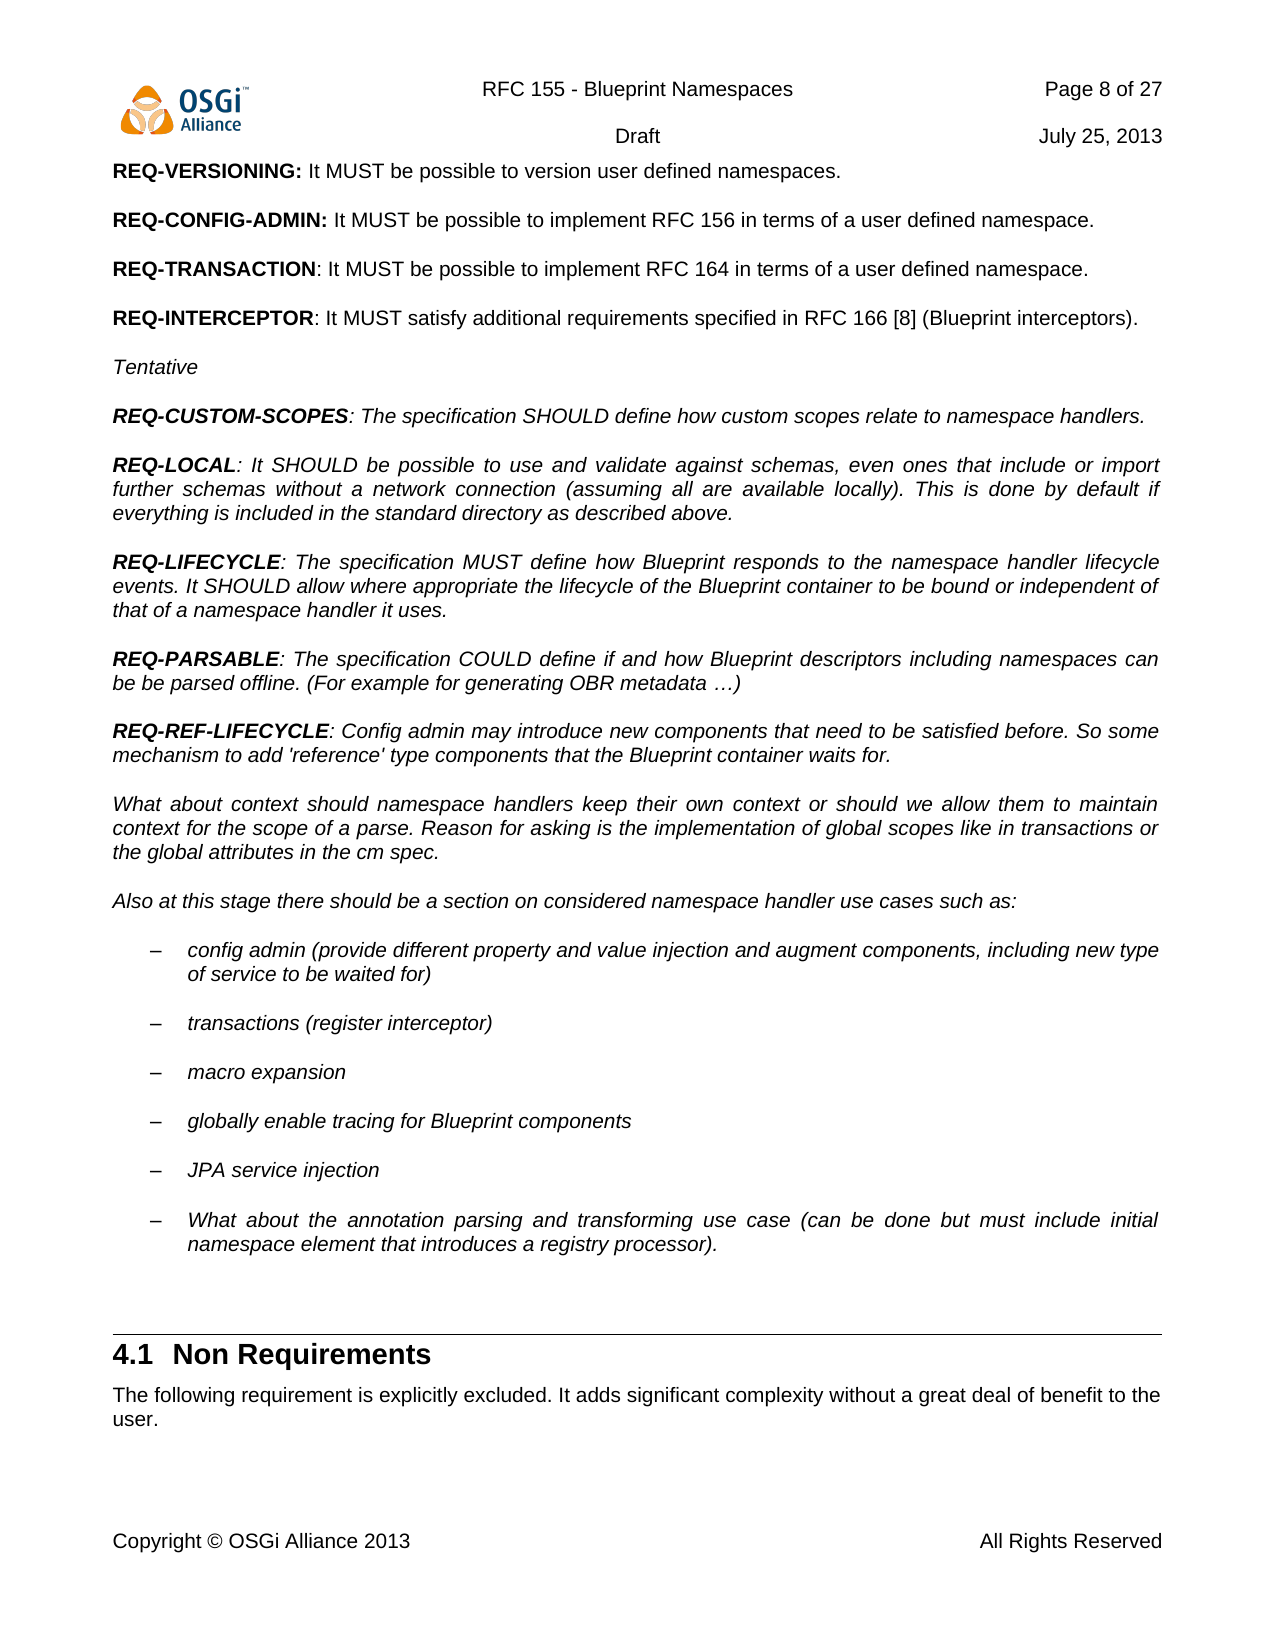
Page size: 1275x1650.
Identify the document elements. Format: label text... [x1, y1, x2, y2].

text What about context should namespace handlers keep their own context or should we allow them to maintain context for the scope of a parse. Reason for asking is the implementation of global scopes like in transactions or the global attributes in the cm spec. [112, 792, 1162, 864]
text REQ-VERSIONING: It MUST be possible to version user defined namespaces. [112, 159, 1162, 183]
text Also at this stage there should be a section on considered namespace handler use cases such as: [112, 889, 1162, 913]
list globally enable tracing for Blueprint components [150, 1109, 1162, 1133]
list transactions (register interceptor) [150, 1011, 1162, 1035]
text REQ-PARSABLE: The specification COULD define if and how Blueprint descriptors including namespaces can be be parsed offline. (For example for generating OBR metadata …) [112, 646, 1162, 694]
picture [113, 78, 257, 142]
subtitle Non Requirements [112, 1335, 1162, 1370]
text REQ-LIFECYCLE: The specification MUST define how Blueprint responds to the namespace handler lifecycle events. It SHOULD allow where appropriate the lifecycle of the Blueprint container to be bound or independent of that of a namespace handler it uses. [112, 549, 1162, 621]
text REQ-TRANSACTION: It MUST be possible to implement RFC 164 in terms of a user defined namespace. [112, 257, 1162, 281]
text The following requirement is explicitly excluded. It adds significant complexity without a great deal of benefit to the user. [112, 1383, 1162, 1431]
list config admin (provide different property and value injection and augment components, including new type of service to be waited for) [150, 938, 1162, 986]
list macro expansion [150, 1060, 1162, 1084]
text REQ-REF-LIFECYCLE: Config admin may introduce new components that need to be satisfied before. So some mechanism to add 'reference' type components that the Blueprint container waits for. [112, 719, 1162, 767]
text REQ-CONFIG-ADMIN: It MUST be possible to implement RFC 156 in terms of a user defined namespace. [112, 208, 1162, 232]
text REQ-LOCAL: It SHOULD be possible to use and validate against schemas, even ones that include or import further schemas without a network connection (assuming all are available locally). This is done by default if everything is included in the standard directory as described above. [112, 453, 1162, 524]
text Tentative [112, 355, 1162, 379]
text REQ-INTERCEPTOR: It MUST satisfy additional requirements specified in RFC 166 [8] (Blueprint interceptors). [112, 306, 1162, 330]
list JPA service injection [150, 1158, 1162, 1182]
list What about the annotation parsing and transforming use case (can be done but must include initial namespace element that introduces a registry processor). [150, 1207, 1162, 1255]
text REQ-CUSTOM-SCOPES: The specification SHOULD define how custom scopes relate to namespace handlers. [112, 404, 1162, 428]
